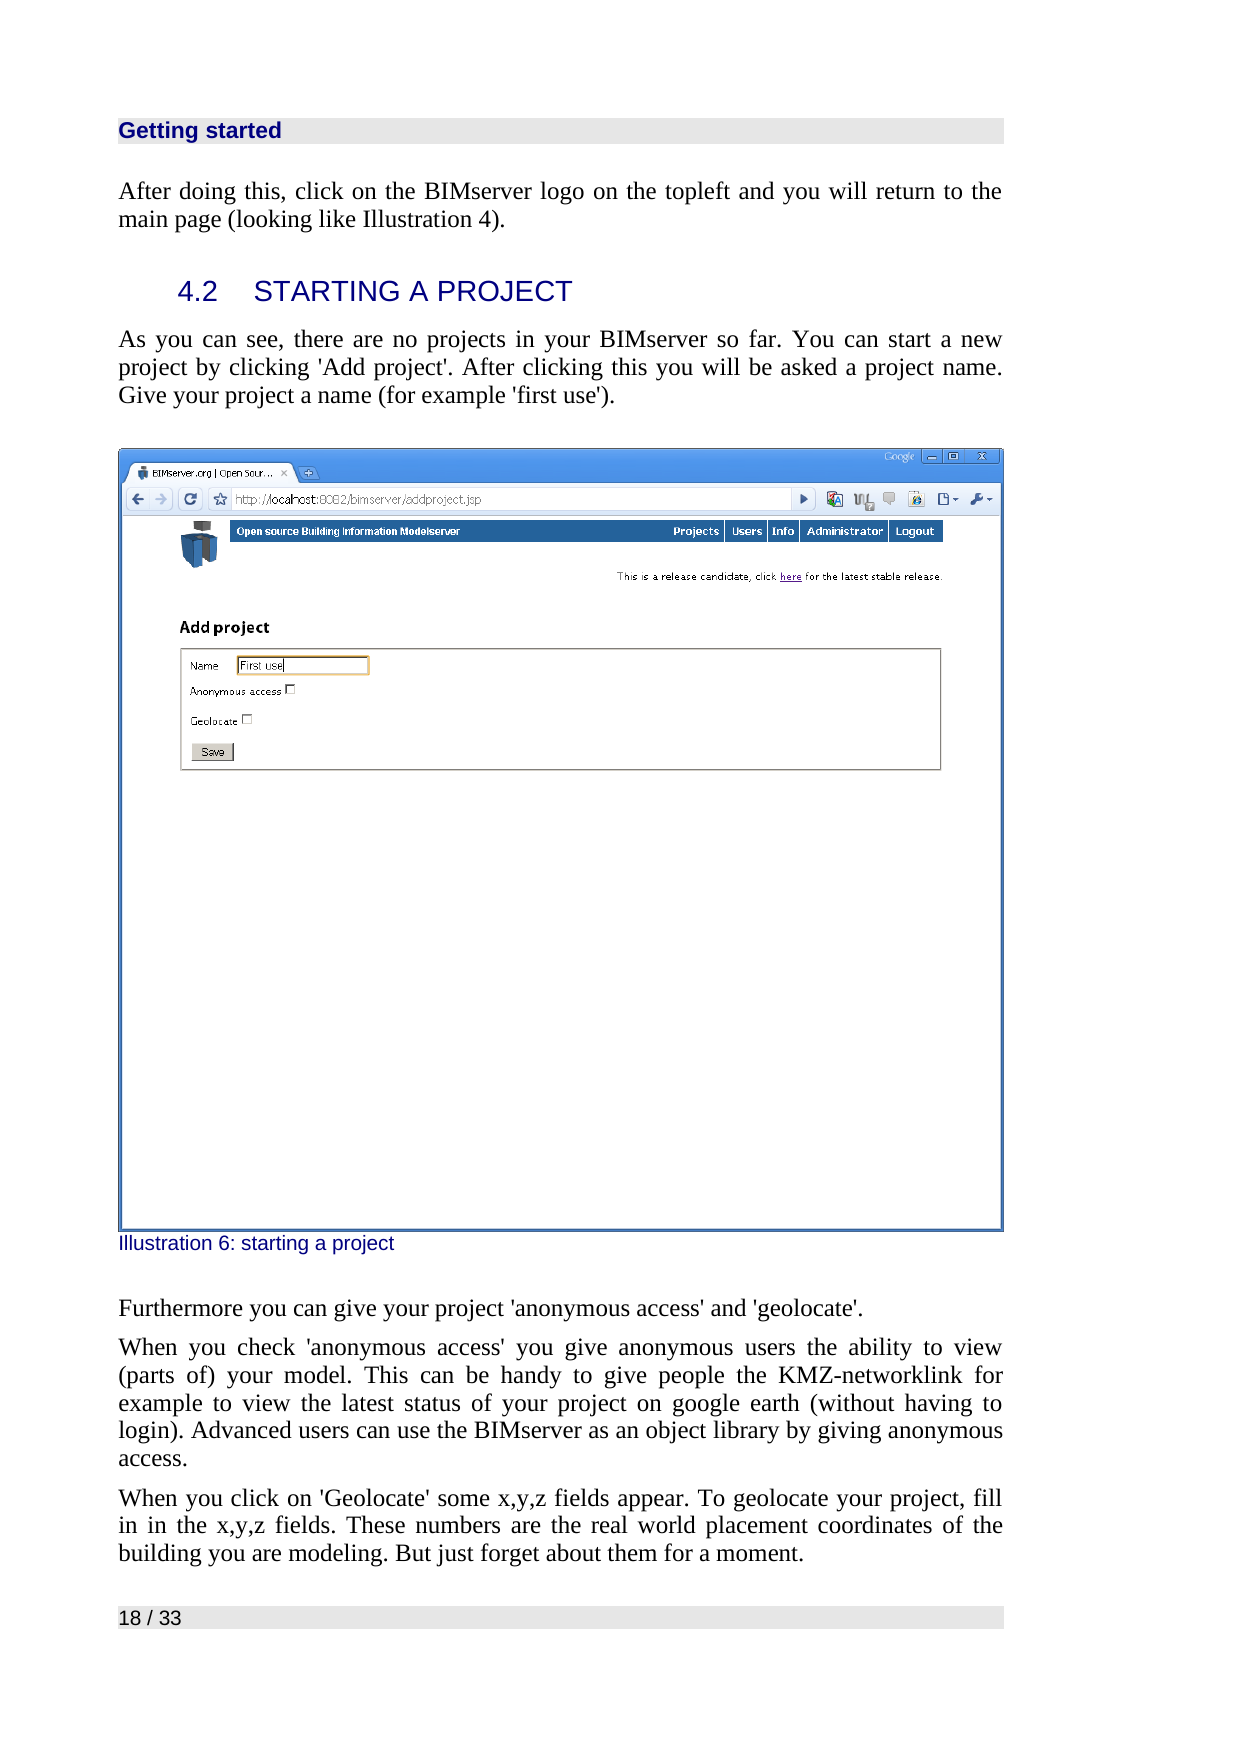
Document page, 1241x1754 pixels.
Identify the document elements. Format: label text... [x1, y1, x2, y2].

text When you check 'anonymous access' you give anonymous users the ability to view (parts of) your model. This can be handy to give people the KMZ-networklink for example to view the latest status of your project on google earth (without having to login). Advanced users can use the BIMserver as an object library by giving anonymous access. [118, 1333, 1004, 1472]
text After doing this, click on the BIMserver logo on the topleft and you will return to the main page (looking like Illustration 4). [118, 177, 1004, 232]
text Illustration 6: starting a project [118, 1232, 1004, 1254]
text As you can see, there are no projects in your BIMserver so far. You can start a new project by clicking 'Add project'. After clicking this you will be asked a project name. Give your project a name (for example 'first use'). [118, 325, 1004, 408]
picture [118, 448, 1004, 1232]
text Furthermore you can give your project 'anonymous access' and 'geolocate'. [118, 1294, 1004, 1322]
text When you click on 'Geolocate' some x,y,z fields appear. To geolocate your project, fill in in the x,y,z fields. These numbers are the real world placement coordinates of the building you are modeling. But just forget about them for a moment. [118, 1484, 1004, 1567]
subtitle Starting a project [118, 275, 1004, 308]
